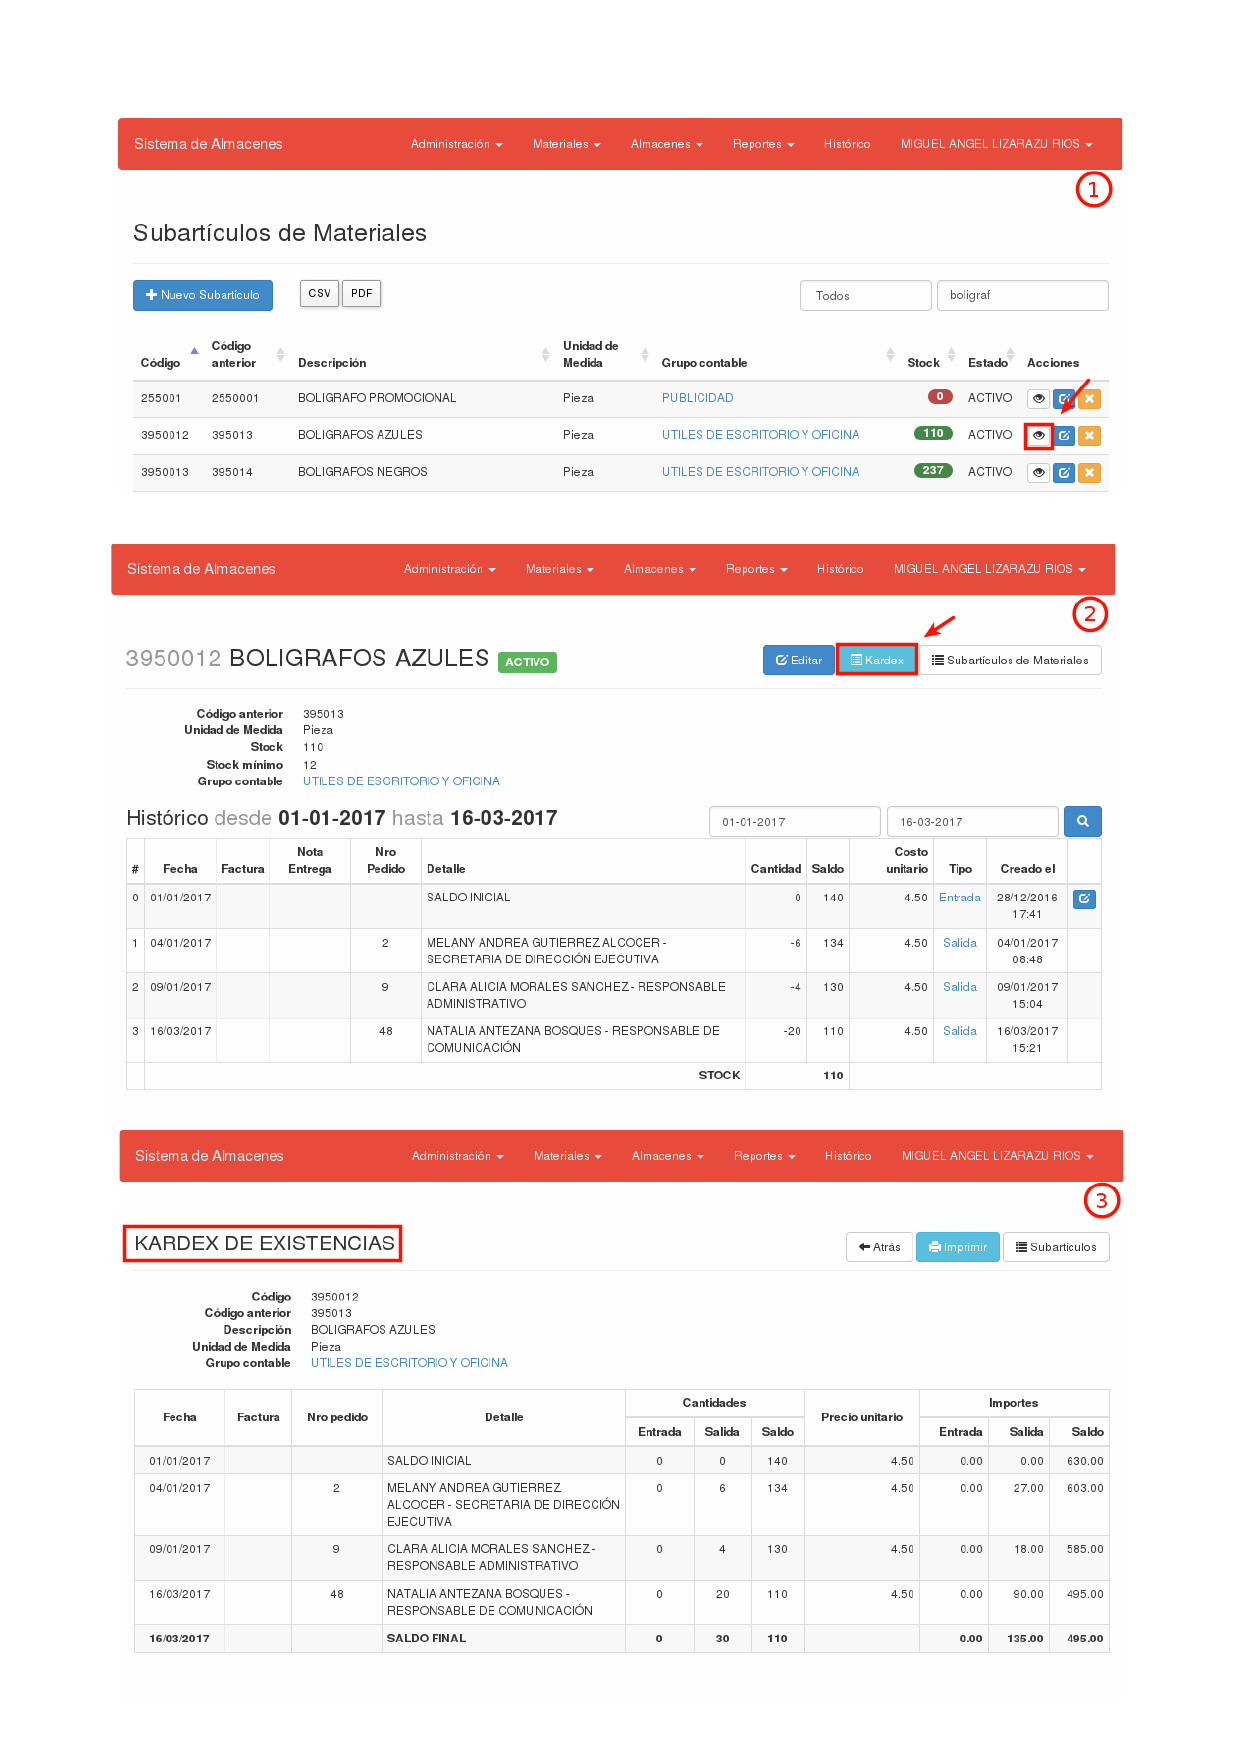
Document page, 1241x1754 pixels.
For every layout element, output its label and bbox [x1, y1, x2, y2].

picture [118, 118, 1123, 493]
picture [111, 544, 1124, 1697]
